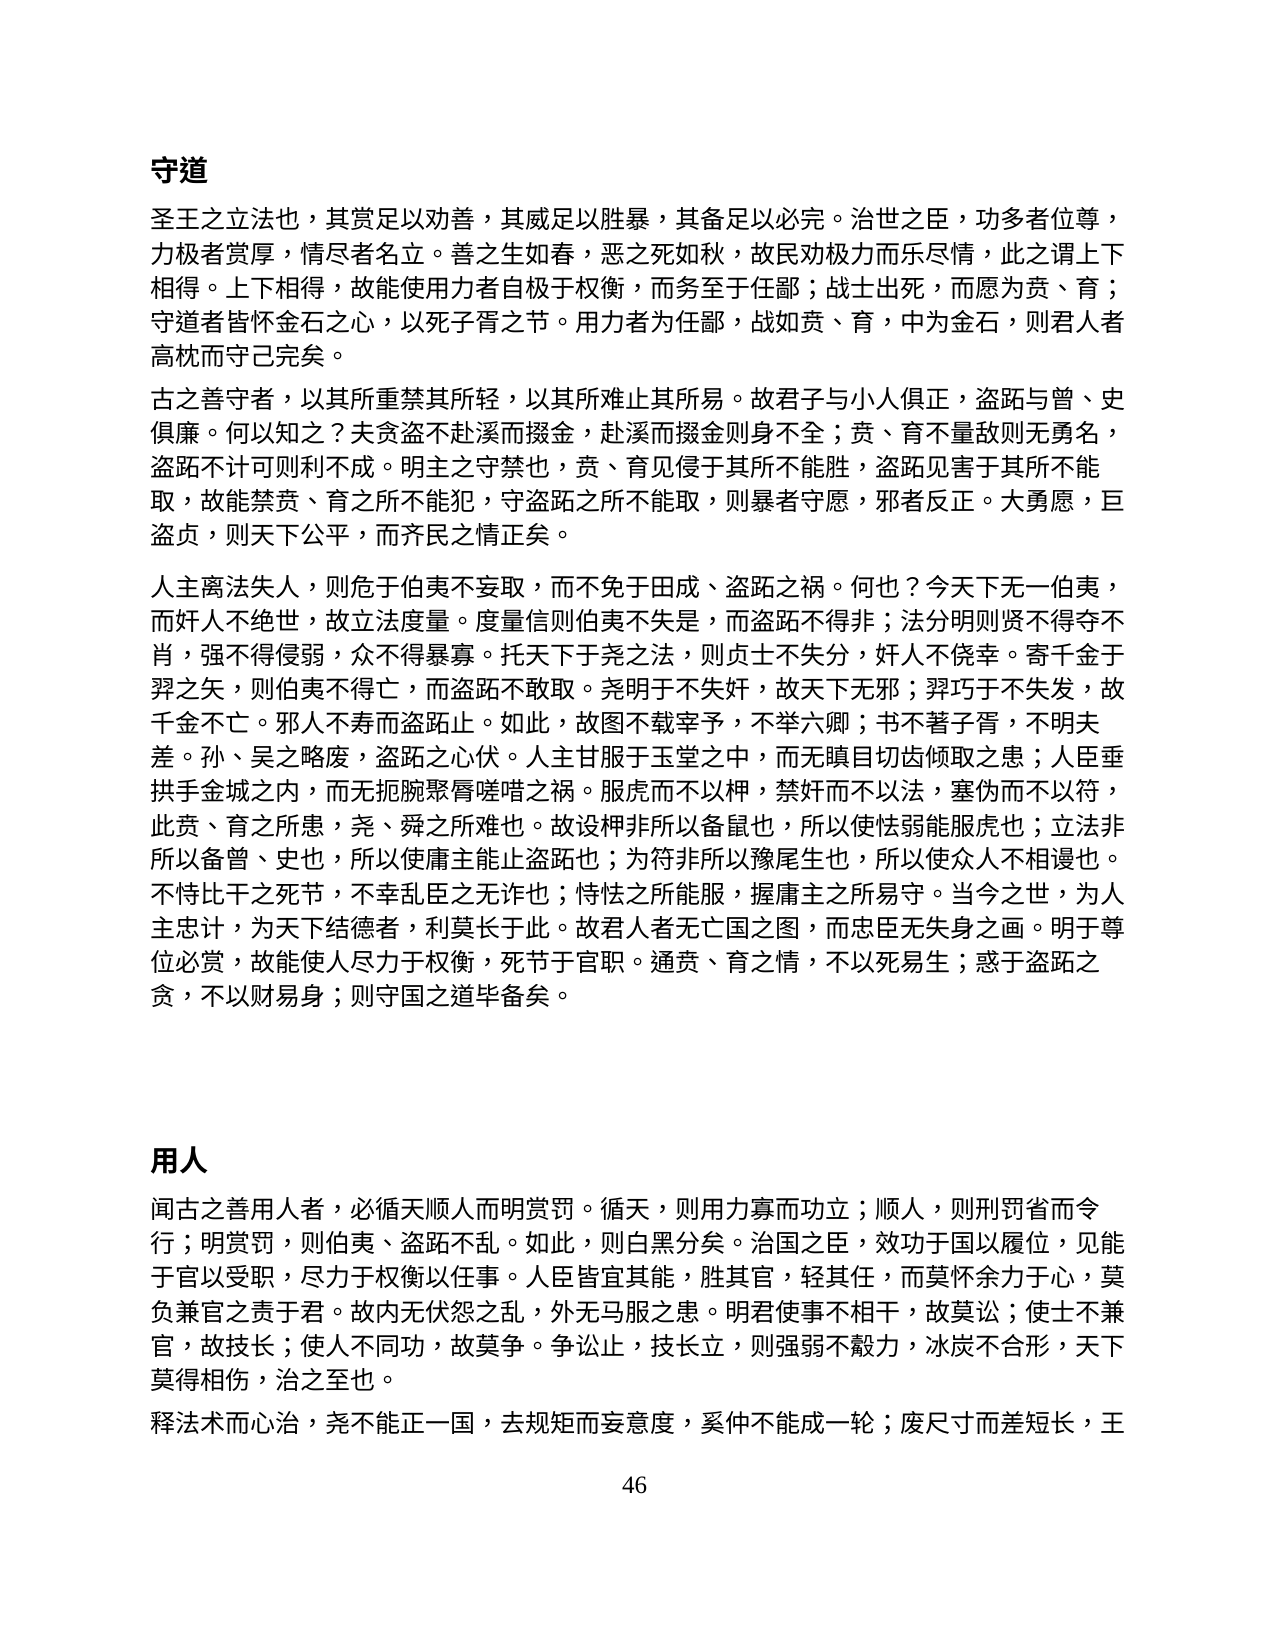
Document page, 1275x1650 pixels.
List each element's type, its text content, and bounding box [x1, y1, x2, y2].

text 圣王之立法也，其赏足以劝善，其威足以胜暴，其备足以必完。治世之臣，功多者位尊，力极者赏厚，情尽者名立。善之生如春，恶之死如秋，故民劝极力而乐尽情，此之谓上下相得。上下相得，故能使用力者自极于权衡，而务至于任鄙；战士出死，而愿为贲、育；守道者皆怀金石之心，以死子胥之节。用力者为任鄙，战如贲、育，中为金石，则君人者高枕而守己完矣。 [150, 202, 1125, 372]
subtitle 用人 [150, 1140, 1125, 1179]
text 释法术而心治，尧不能正一国，去规矩而妄意度，奚仲不能成一轮；废尺寸而差短长，王 [150, 1405, 1125, 1439]
text 闻古之善用人者，必循天顺人而明赏罚。循天，则用力寡而功立；顺人，则刑罚省而令行；明赏罚，则伯夷、盗跖不乱。如此，则白黑分矣。治国之臣，效功于国以履位，见能于官以受职，尽力于权衡以任事。人臣皆宜其能，胜其官，轻其任，而莫怀余力于心，莫负兼官之责于君。故内无伏怨之乱，外无马服之患。明君使事不相干，故莫讼；使士不兼官，故技长；使人不同功，故莫争。争讼止，技长立，则强弱不觳力，冰炭不合形，天下莫得相伤，治之至也。 [150, 1192, 1125, 1396]
text 人主离法失人，则危于伯夷不妄取，而不免于田成、盗跖之祸。何也？今天下无一伯夷，而奸人不绝世，故立法度量。度量信则伯夷不失是，而盗跖不得非；法分明则贤不得夺不肖，强不得侵弱，众不得暴寡。托天下于尧之法，则贞士不失分，奸人不侥幸。寄千金于羿之矢，则伯夷不得亡，而盗跖不敢取。尧明于不失奸，故天下无邪；羿巧于不失发，故千金不亡。邪人不寿而盗跖止。如此，故图不载宰予，不举六卿；书不著子胥，不明夫差。孙、吴之略废，盗跖之心伏。人主甘服于玉堂之中，而无瞋目切齿倾取之患；人臣垂拱手金城之内，而无扼腕聚脣嗟唶之祸。服虎而不以柙，禁奸而不以法，塞伪而不以符，此贲、育之所患，尧、舜之所难也。故设柙非所以备鼠也，所以使怯弱能服虎也；立法非所以备曾、史也，所以使庸主能止盗跖也；为符非所以豫尾生也，所以使众人不相谩也。不恃比干之死节，不幸乱臣之无诈也；恃怯之所能服，握庸主之所易守。当今之世，为人主忠计，为天下结德者，利莫长于此。故君人者无亡国之图，而忠臣无失身之画。明于尊位必赏，故能使人尽力于权衡，死节于官职。通贲、育之情，不以死易生；惑于盗跖之贪，不以财易身；则守国之道毕备矣。 [150, 570, 1125, 1012]
subtitle 守道 [150, 150, 1125, 190]
text 古之善守者，以其所重禁其所轻，以其所难止其所易。故君子与小人俱正，盗跖与曾、史俱廉。何以知之？夫贪盗不赴溪而掇金，赴溪而掇金则身不全；贲、育不量敌则无勇名，盗跖不计可则利不成。明主之守禁也，贲、育见侵于其所不能胜，盗跖见害于其所不能取，故能禁贲、育之所不能犯，守盗跖之所不能取，则暴者守愿，邪者反正。大勇愿，巨盗贞，则天下公平，而齐民之情正矣。 [150, 381, 1125, 552]
